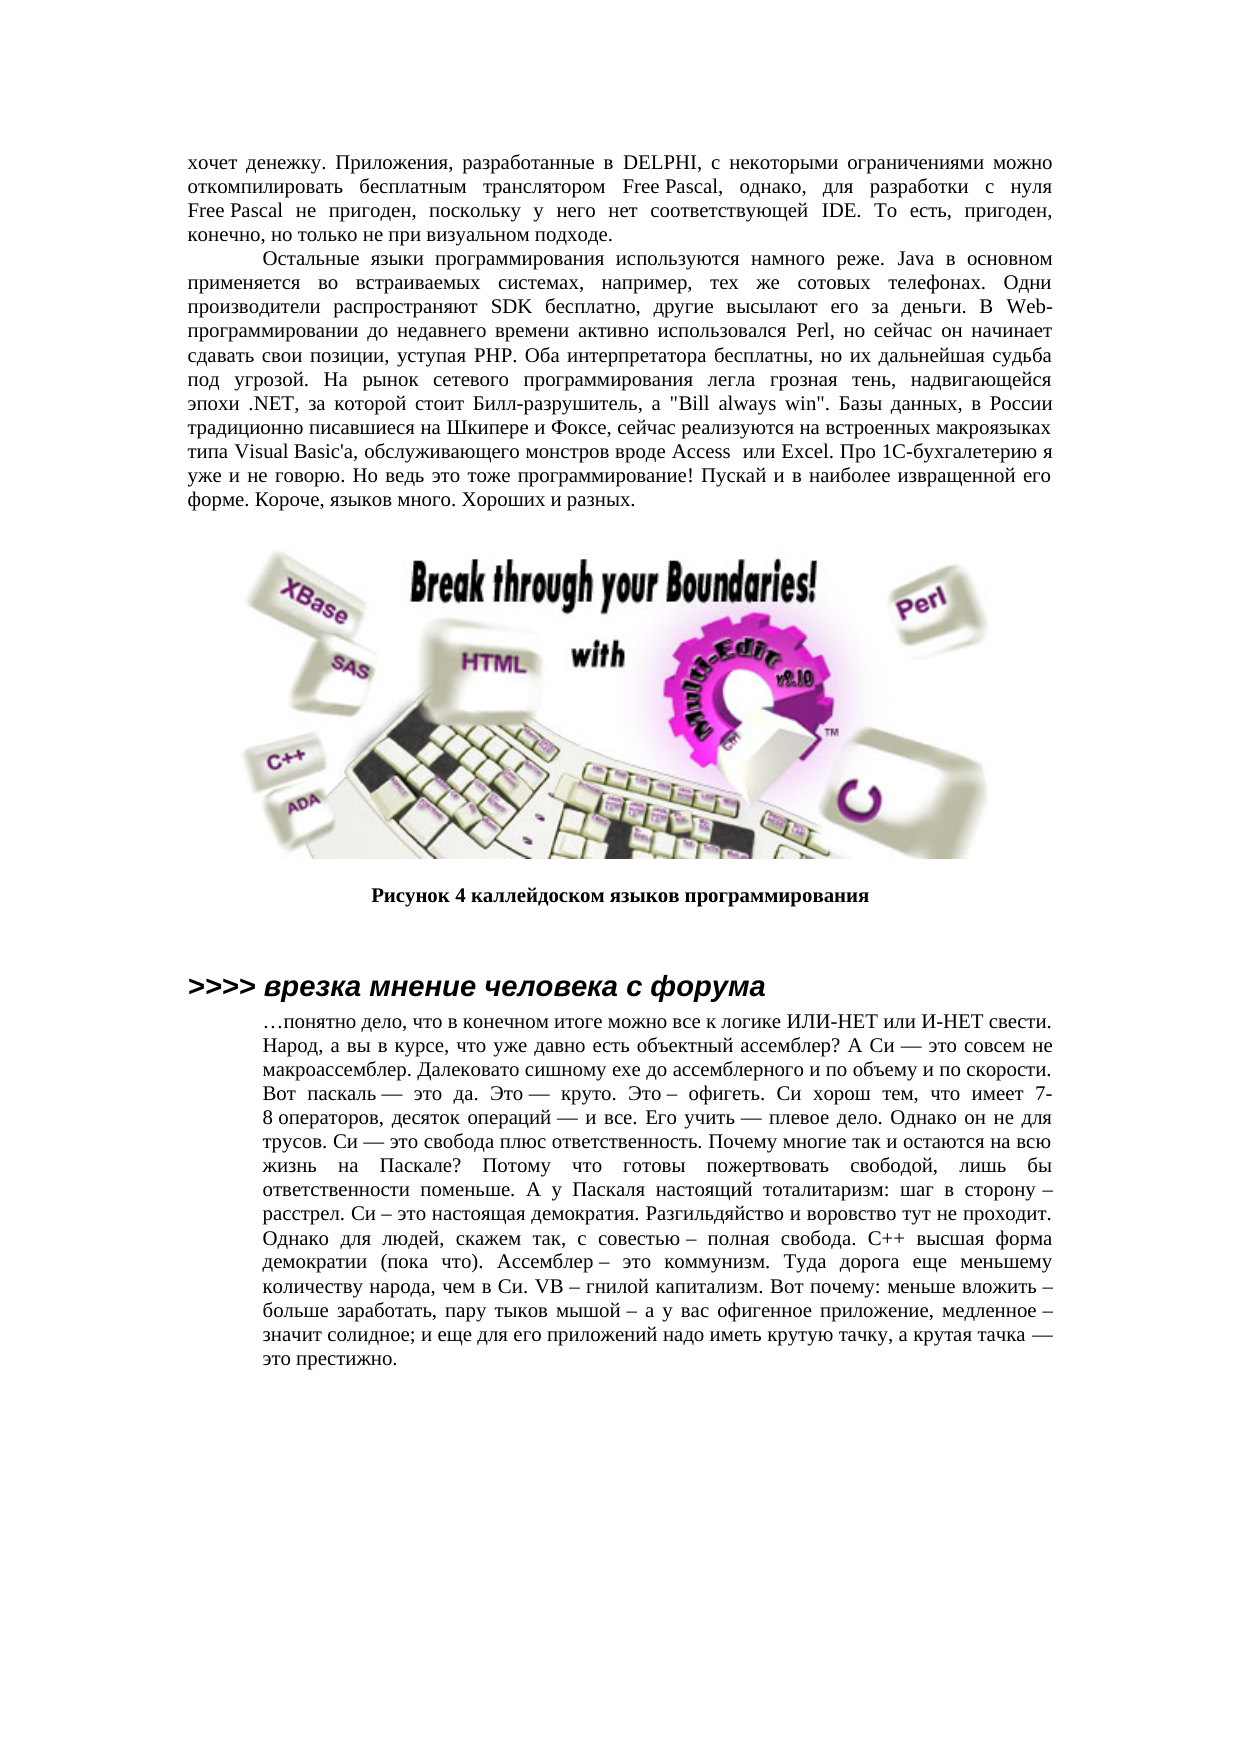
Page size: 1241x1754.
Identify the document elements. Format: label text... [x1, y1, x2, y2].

text Рисунок 4 каллейдоском языков программирования [187, 883, 1053, 907]
picture [226, 547, 1014, 859]
text …понятно дело, что в конечном итоге можно все к логике ИЛИ-НЕТ или И-НЕТ свести. Народ, а вы в курсе, что уже давно есть объектный ассемблер? А Си — это совсем не макроассемблер. Далековато сишному ехе до ассемблерного и по объему и по скорости. Вот паскаль — это да. Это — круто. Это – офигеть. Си хорош тем, что имеет 7-8 операторов, десяток операций — и все. Его учить — плевое дело. Однако он не для трусов. Си — это свобода плюс ответственность. Почему многие так и остаются на всю жизнь на Паскале? Потому что готовы пожертвовать свободой, лишь бы ответственности поменьше. А у Паскаля настоящий тоталитаризм: шаг в сторону – расстрел. Си – это настоящая демократия. Разгильдяйство и воровство тут не проходит. Однако для людей, скажем так, с совестью – полная свобода. С++ высшая форма демократии (пока что). Ассемблер – это коммунизм. Туда дорога еще меньшему количеству народа, чем в Си. VB – гнилой капитализм. Вот почему: меньше вложить – больше заработать, пару тыков мышой – а у вас офигенное приложение, медленное – значит солидное; и еще для его приложений надо иметь крутую тачку, а крутая тачка — это престижно. [262, 1009, 1053, 1370]
text Остальные языки программирования используются намного реже. Java в основном применяется во встраиваемых системах, например, тех же сотовых телефонах. Одни производители распространяют SDK бесплатно, другие высылают его за деньги. В Web-программировании до недавнего времени активно использовался Perl, но сейчас он начинает сдавать свои позиции, уступая PHP. Оба интерпретатора бесплатны, но их дальнейшая судьба под угрозой. На рынок сетевого программирования легла грозная тень, надвигающейся эпохи .NET, за которой стоит Билл-разрушитель, а "Bill always win". Базы данных, в России традиционно писавшиеся на Шкипере и Фоксе, сейчас реализуются на встроенных макроязыках типа Visual Basic'а, обслуживающего монстров вроде Access или Excel. Про 1С-бухгалетерию я уже и не говорю. Но ведь это тоже программирование! Пускай и в наиболее извращенной его форме. Короче, языков много. Хороших и разных. [187, 246, 1053, 511]
subtitle >>>> врезка мнение человека с форума [187, 969, 1053, 1003]
text хочет денежку. Приложения, разработанные в DELPHI, с некоторыми ограничениями можно откомпилировать бесплатным транслятором Free Pascal, однако, для разработки с нуля Free Pascal не пригоден, поскольку у него нет соответствующей IDE. То есть, пригоден, конечно, но только не при визуальном подходе. [187, 150, 1053, 246]
